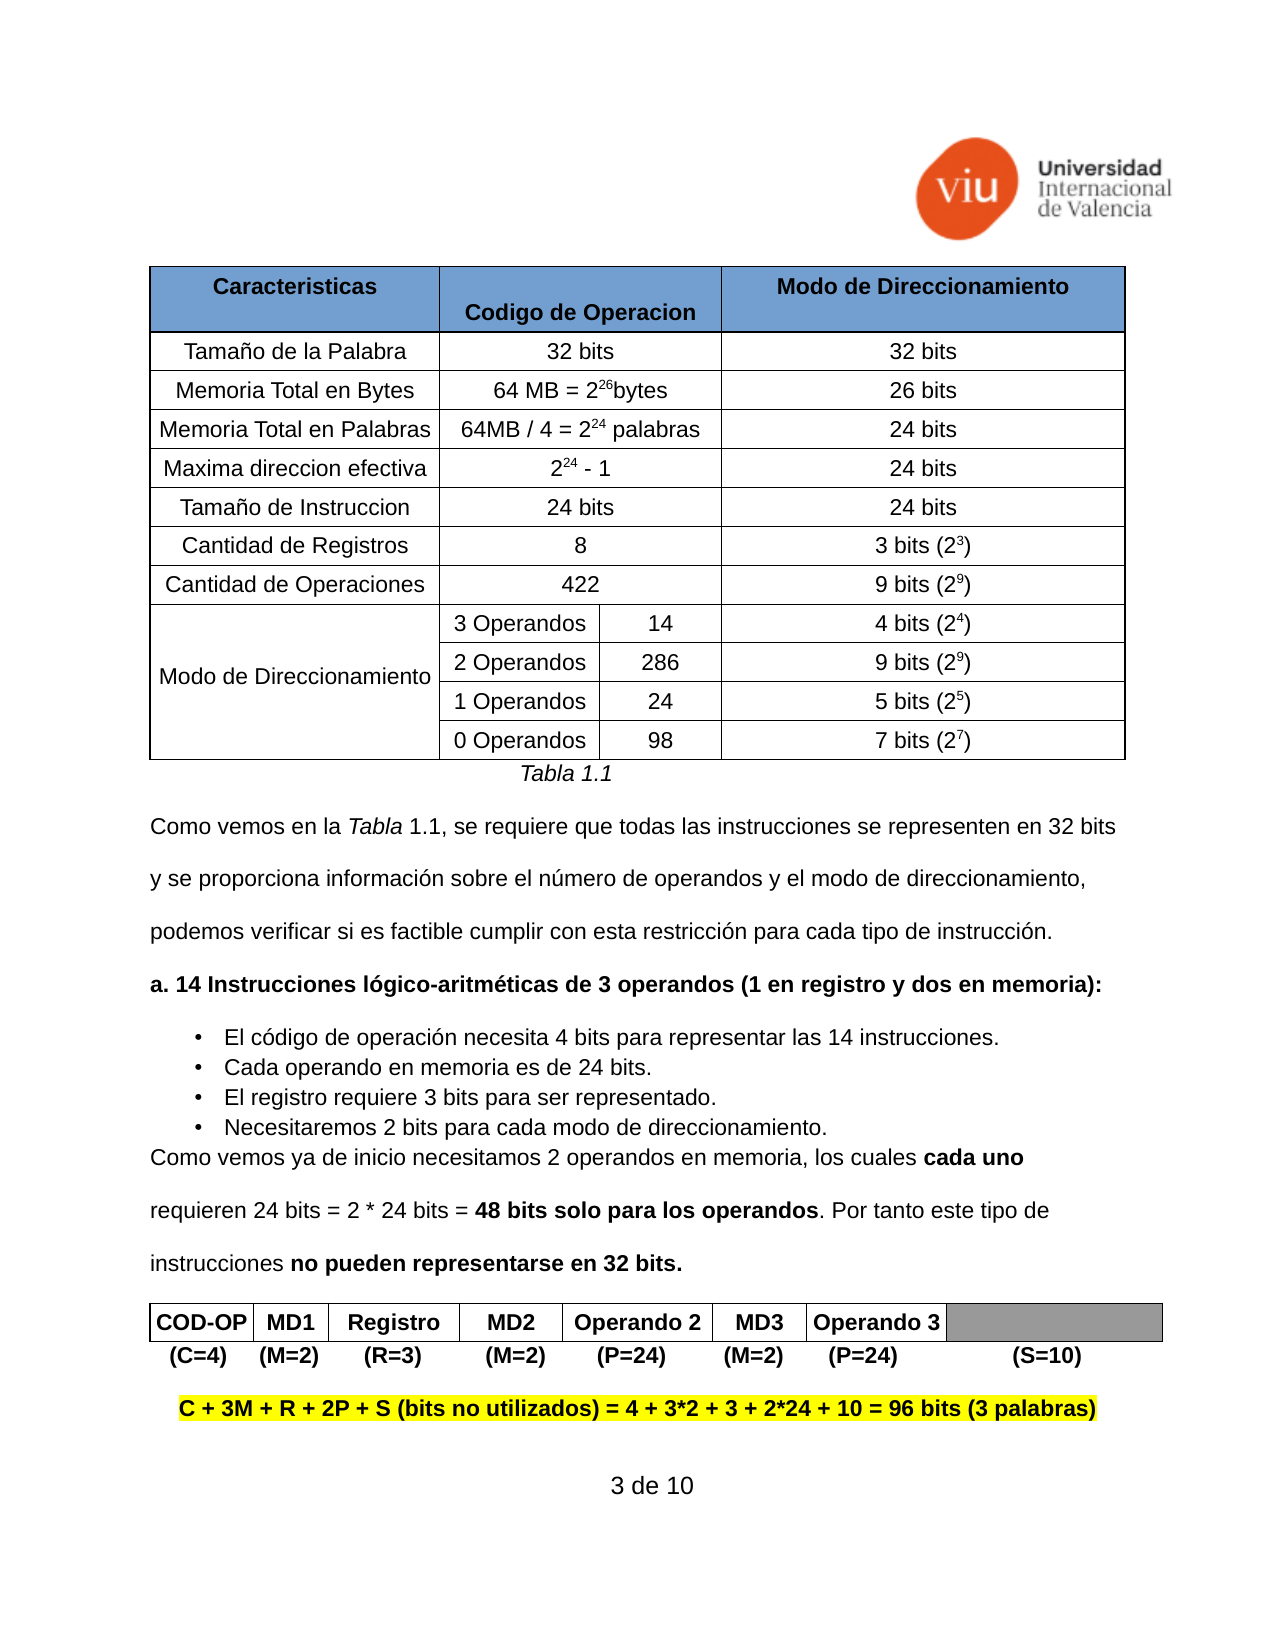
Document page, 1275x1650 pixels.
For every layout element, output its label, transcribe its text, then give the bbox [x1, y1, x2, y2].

table_cell Tamaño de la Palabra [151, 333, 439, 370]
table_cell 9 bits (29) [722, 566, 1124, 603]
table_header Modo de Direccionamiento [722, 267, 1124, 331]
table_header MD1 [254, 1304, 328, 1341]
table_cell Maxima direccion efectiva [151, 449, 439, 487]
table_cell 4 bits (24) [722, 605, 1124, 642]
table_cell 8 [440, 527, 721, 564]
list Cada operando en memoria es de 24 bits. [194, 1054, 1125, 1080]
table_cell 9 bits (29) [722, 643, 1124, 681]
table_cell 0 Operandos [440, 721, 599, 759]
list Necesitaremos 2 bits para cada modo de direccionamiento. [194, 1114, 1125, 1140]
text Como vemos ya de inicio necesitamos 2 operandos en memoria, los cuales cada uno requieren 24 bits = 2 * 24 bits = 48 bits solo para los operandos. Por tanto este tipo de instrucciones no pueden representarse en 32 bits. [150, 1144, 1125, 1276]
text C + 3M + R + 2P + S (bits no utilizados) = 4 + 3*2 + 3 + 2*24 + 10 = 96 bits (3 palabras) [150, 1395, 1125, 1421]
table_cell 2 Operandos [440, 643, 599, 681]
table_header Operando 2 [563, 1304, 712, 1341]
table_cell 24 bits [722, 488, 1124, 526]
table_cell 64MB / 4 = 224 palabras [440, 410, 721, 448]
table_cell 24 bits [440, 488, 721, 526]
table_header Codigo de Operacion [440, 267, 721, 331]
table_cell Modo de Direccionamiento [151, 605, 439, 759]
table_cell 7 bits (27) [722, 721, 1124, 759]
table_cell 24 bits [722, 449, 1124, 487]
picture [913, 134, 1175, 245]
table_header [947, 1304, 1162, 1341]
table_header COD-OP [151, 1304, 253, 1341]
table_cell 3 bits (23) [722, 527, 1124, 564]
table_header MD2 [460, 1304, 562, 1341]
text Tabla 1.1 [150, 760, 1125, 786]
table_cell 24 [600, 682, 721, 720]
table_cell Cantidad de Registros [151, 527, 439, 564]
table_cell 26 bits [722, 371, 1124, 409]
table_cell 32 bits [440, 333, 721, 370]
table_cell Memoria Total en Bytes [151, 371, 439, 409]
table_header Registro [329, 1304, 459, 1341]
text (C=4) (M=2) (R=3) (M=2) (P=24) (M=2) (P=24) (S=10) [150, 1342, 1125, 1369]
table_cell Memoria Total en Palabras [151, 410, 439, 448]
list El código de operación necesita 4 bits para representar las 14 instrucciones. [194, 1023, 1125, 1050]
table_header Operando 3 [807, 1304, 946, 1341]
table_cell 98 [600, 721, 721, 759]
text a. 14 Instrucciones lógico-aritméticas de 3 operandos (1 en registro y dos en memoria): [150, 971, 1125, 997]
table_cell 24 bits [722, 410, 1124, 448]
table_cell 422 [440, 566, 721, 603]
text Como vemos en la Tabla 1.1, se requiere que todas las instrucciones se representen en 32 bits y se proporciona información sobre el número de operandos y el modo de direccionamiento, podemos verificar si es factible cumplir con esta restricción para cada tipo de instrucción. [150, 813, 1125, 944]
table_cell 3 Operandos [440, 605, 599, 642]
table_header Caracteristicas [151, 267, 439, 331]
table_cell 64 MB = 226bytes [440, 371, 721, 409]
list El registro requiere 3 bits para ser representado. [194, 1084, 1125, 1110]
table_cell 224 - 1 [440, 449, 721, 487]
table_cell Cantidad de Operaciones [151, 566, 439, 603]
table_cell 32 bits [722, 333, 1124, 370]
table_cell Tamaño de Instruccion [151, 488, 439, 526]
table_cell 1 Operandos [440, 682, 599, 720]
table_cell 5 bits (25) [722, 682, 1124, 720]
table_header MD3 [713, 1304, 806, 1341]
table_cell 14 [600, 605, 721, 642]
table_cell 286 [600, 643, 721, 681]
